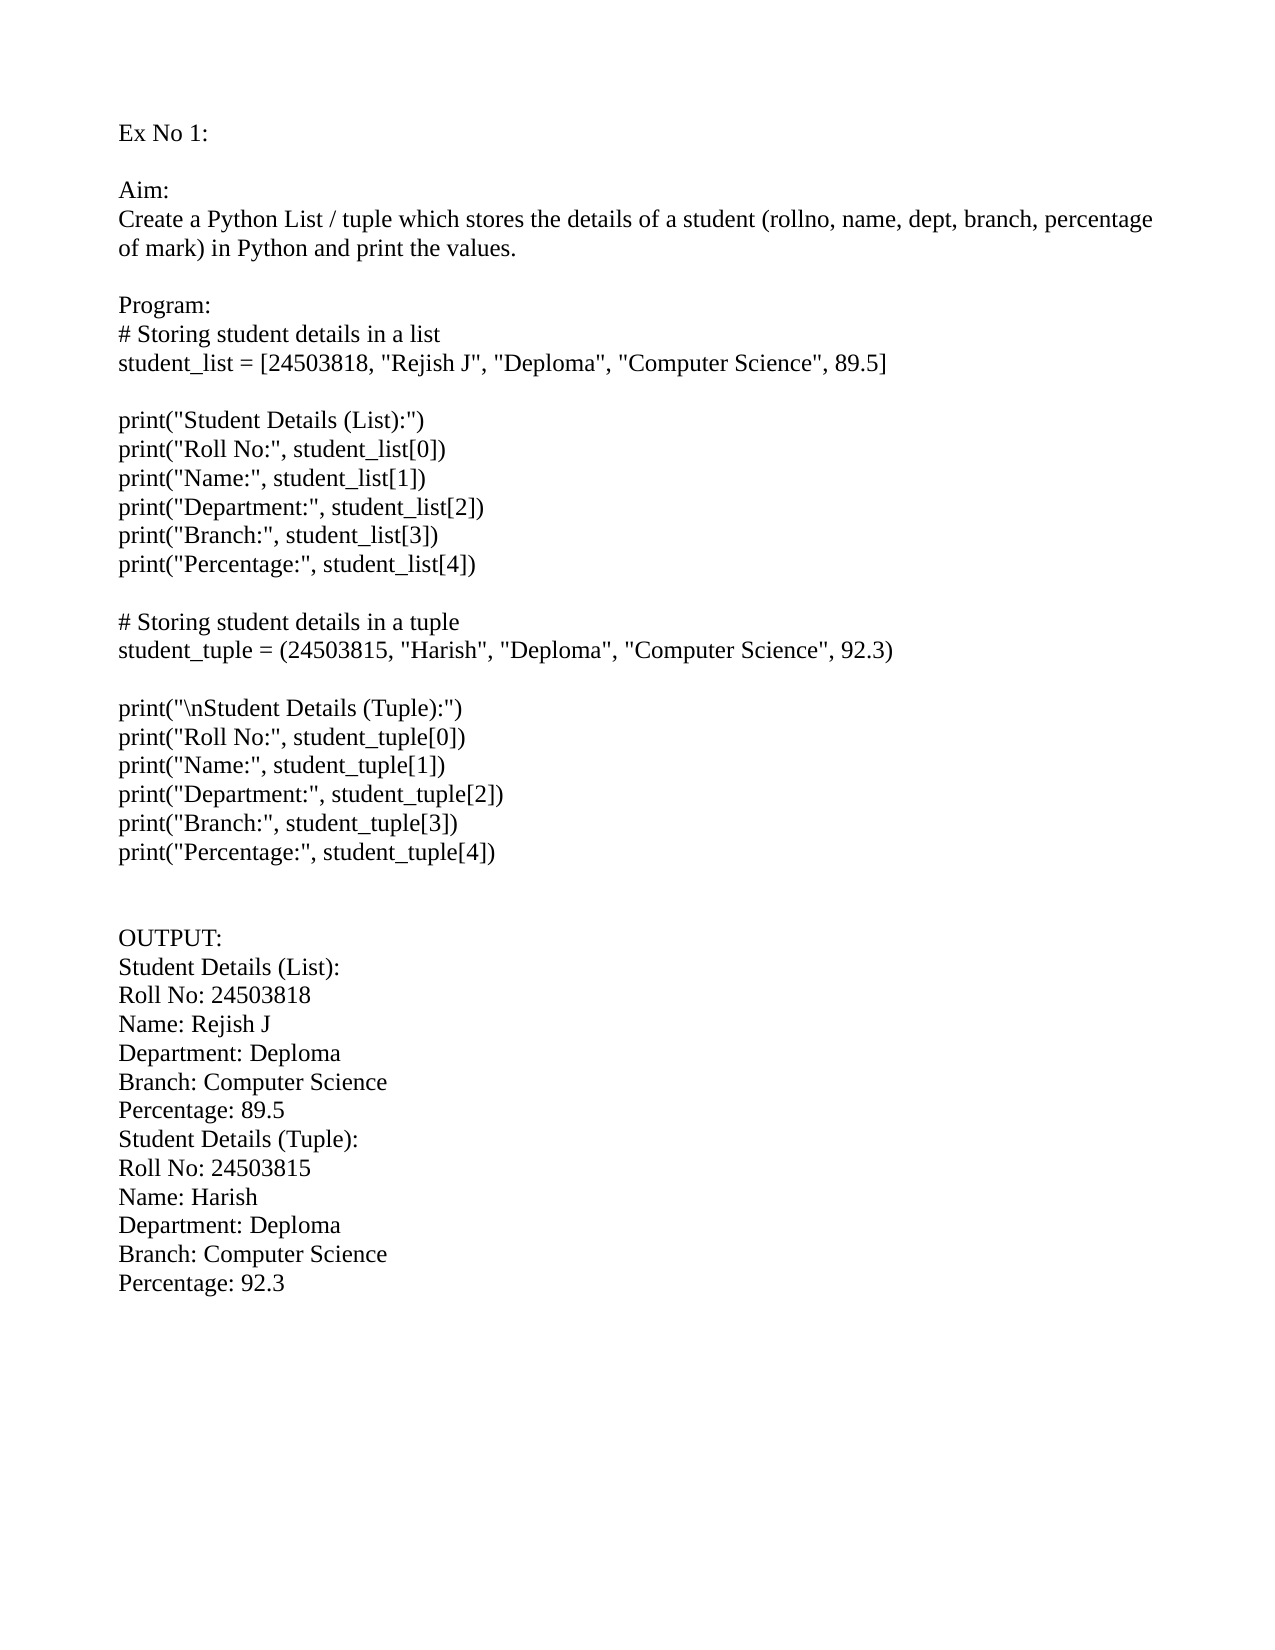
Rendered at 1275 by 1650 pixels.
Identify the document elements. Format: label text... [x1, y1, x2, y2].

text Student Details (Tuple): [118, 1124, 1157, 1153]
text Department: Deploma [118, 1211, 1157, 1239]
text Ex No 1: [118, 118, 1157, 147]
text print("Name:", student_tuple[1]) [118, 751, 1157, 779]
text Department: Deploma [118, 1038, 1157, 1067]
text Roll No: 24503815 [118, 1153, 1157, 1182]
text Name: Rejish J [118, 1009, 1157, 1038]
text print("Branch:", student_tuple[3]) [118, 808, 1157, 837]
text student_tuple = (24503815, "Harish", "Deploma", "Computer Science", 92.3) [118, 636, 1157, 664]
text OUTPUT: [118, 923, 1157, 952]
text Student Details (List): [118, 952, 1157, 981]
text Roll No: 24503818 [118, 981, 1157, 1009]
text print("Branch:", student_list[3]) [118, 521, 1157, 549]
text Percentage: 92.3 [118, 1268, 1157, 1297]
text Percentage: 89.5 [118, 1096, 1157, 1124]
text print("Roll No:", student_tuple[0]) [118, 722, 1157, 751]
text print("Department:", student_tuple[2]) [118, 779, 1157, 808]
text # Storing student details in a tuple [118, 607, 1157, 636]
text Branch: Computer Science [118, 1239, 1157, 1268]
text print("\nStudent Details (Tuple):") [118, 693, 1157, 722]
text print("Department:", student_list[2]) [118, 492, 1157, 521]
text Branch: Computer Science [118, 1067, 1157, 1096]
text print("Name:", student_list[1]) [118, 463, 1157, 492]
text Program: [118, 291, 1157, 319]
text # Storing student details in a list [118, 319, 1157, 348]
text print("Percentage:", student_list[4]) [118, 549, 1157, 578]
text Aim: [118, 176, 1157, 204]
text student_list = [24503818, "Rejish J", "Deploma", "Computer Science", 89.5] [118, 348, 1157, 377]
text print("Percentage:", student_tuple[4]) [118, 837, 1157, 866]
text Create a Python List / tuple which stores the details of a student (rollno, name, dept, branch, percentage of mark) in Python and print the values. [118, 204, 1157, 262]
text print("Student Details (List):") [118, 406, 1157, 434]
text Name: Harish [118, 1182, 1157, 1211]
text print("Roll No:", student_list[0]) [118, 434, 1157, 463]
